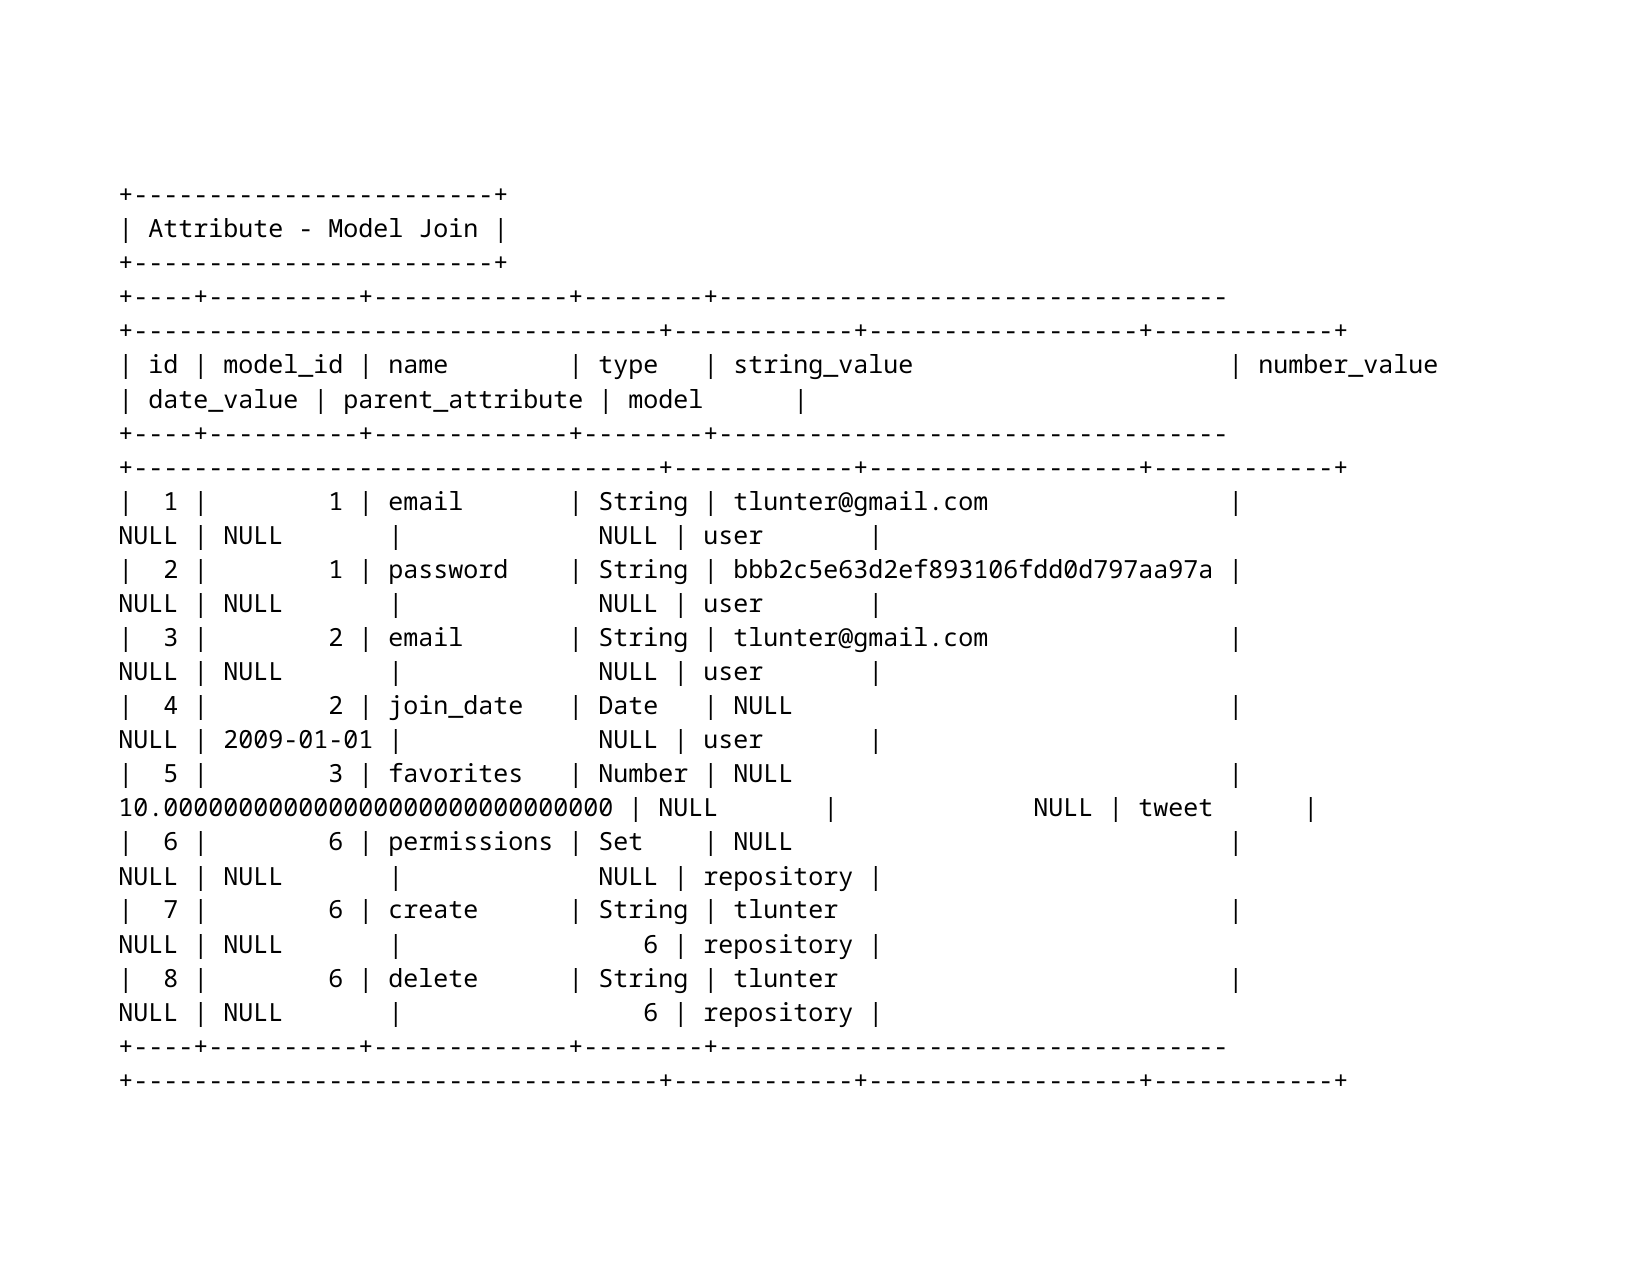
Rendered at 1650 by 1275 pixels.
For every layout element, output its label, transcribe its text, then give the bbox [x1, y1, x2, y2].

text | 7 | 6 | create | String | tlunter | NULL | NULL | 6 | repository | [118, 892, 1532, 960]
text +----+----------+-------------+--------+----------------------------------+-----------------------------------+------------+------------------+------------+ [118, 1028, 1532, 1131]
text | 3 | 2 | email | String | tlunter@gmail.com | NULL | NULL | NULL | user | [118, 620, 1532, 688]
text | id | model_id | name | type | string_value | number_value | date_value | parent_attribute | model | [118, 347, 1532, 415]
text | 2 | 1 | password | String | bbb2c5e63d2ef893106fdd0d797aa97a | NULL | NULL | NULL | user | [118, 552, 1532, 620]
text +------------------------+ [118, 177, 1532, 211]
text | 8 | 6 | delete | String | tlunter | NULL | NULL | 6 | repository | [118, 960, 1532, 1028]
text | 1 | 1 | email | String | tlunter@gmail.com | NULL | NULL | NULL | user | [118, 483, 1532, 552]
text | 5 | 3 | favorites | Number | NULL | 10.000000000000000000000000000000 | NULL | NULL | tweet | [118, 756, 1532, 824]
text | 4 | 2 | join_date | Date | NULL | NULL | 2009-01-01 | NULL | user | [118, 688, 1532, 756]
text | Attribute - Model Join | [118, 211, 1532, 245]
text +----+----------+-------------+--------+----------------------------------+-----------------------------------+------------+------------------+------------+ [118, 415, 1532, 483]
text +------------------------+ [118, 245, 1532, 279]
text | 6 | 6 | permissions | Set | NULL | NULL | NULL | NULL | repository | [118, 824, 1532, 892]
text +----+----------+-------------+--------+----------------------------------+-----------------------------------+------------+------------------+------------+ [118, 279, 1532, 347]
